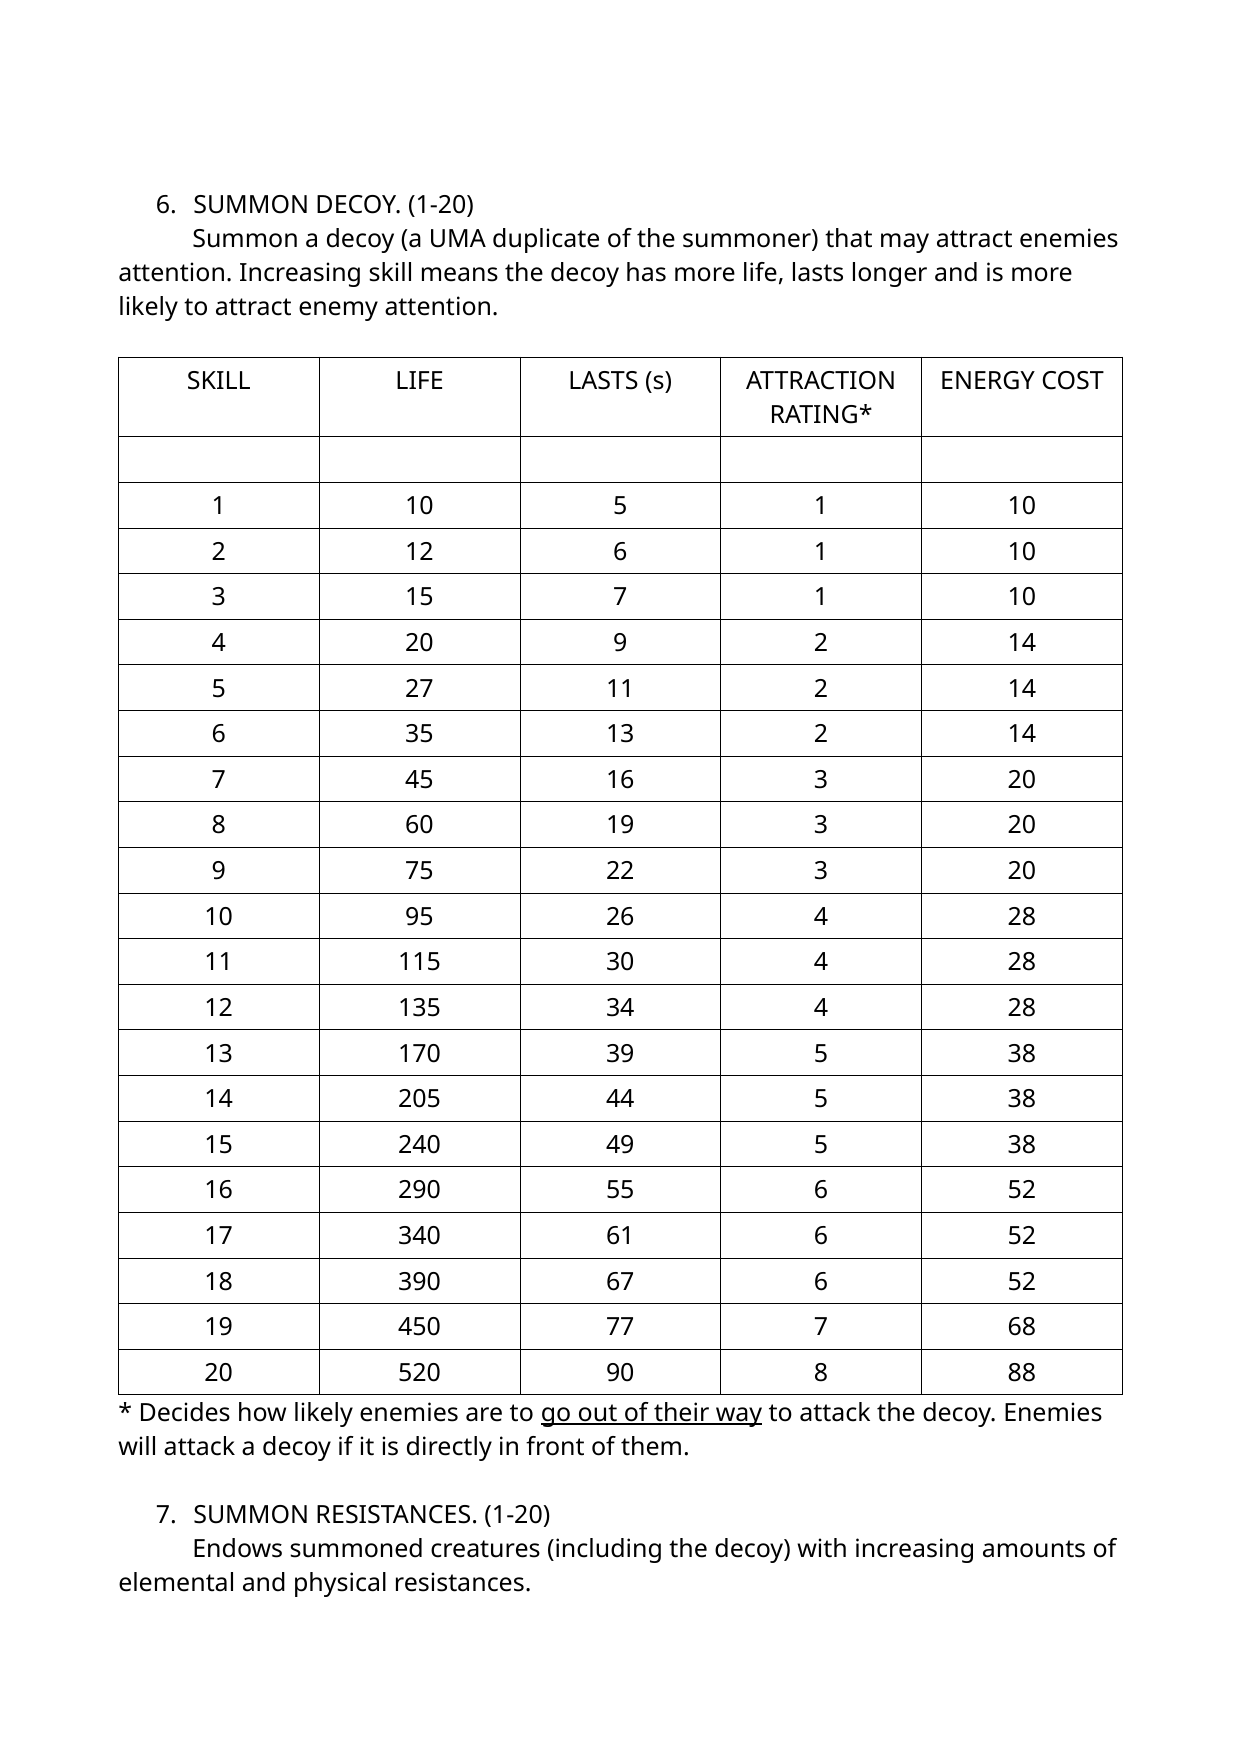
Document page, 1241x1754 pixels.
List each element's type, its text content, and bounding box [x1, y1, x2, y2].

table_cell 52 [922, 1259, 1122, 1303]
table_cell 520 [320, 1350, 520, 1394]
table_cell 19 [119, 1304, 319, 1349]
table_cell 8 [119, 802, 319, 847]
table_cell 7 [119, 757, 319, 801]
table_cell 5 [521, 483, 720, 527]
table_cell 15 [119, 1122, 319, 1166]
table_cell 390 [320, 1259, 520, 1303]
table_cell 49 [521, 1122, 720, 1166]
table_cell 77 [521, 1304, 720, 1349]
table_cell 290 [320, 1167, 520, 1212]
table_cell 9 [119, 848, 319, 892]
table_cell 1 [721, 529, 921, 573]
list SUMMON RESISTANCES. (1-20) [156, 1497, 1122, 1531]
table_cell 4 [721, 985, 921, 1029]
table_cell 16 [521, 757, 720, 801]
table_cell 20 [119, 1350, 319, 1394]
table_header SKILL [119, 358, 319, 436]
table_cell 30 [521, 939, 720, 984]
table_cell 45 [320, 757, 520, 801]
table_header ENERGY COST [922, 358, 1122, 436]
table_cell 10 [119, 894, 319, 938]
table_cell 1 [119, 483, 319, 527]
table_cell 10 [320, 483, 520, 527]
table_cell 14 [922, 620, 1122, 664]
table_cell 34 [521, 985, 720, 1029]
table_cell 28 [922, 985, 1122, 1029]
text Summon a decoy (a UMA duplicate of the summoner) that may attract enemies attention. Increasing skill means the decoy has more life, lasts longer and is more likely to attract enemy attention. [118, 220, 1122, 322]
table_cell 68 [922, 1304, 1122, 1349]
table_cell 4 [721, 894, 921, 938]
table_cell 1 [721, 574, 921, 619]
table_cell 340 [320, 1213, 520, 1257]
table_cell 115 [320, 939, 520, 984]
table_cell 5 [721, 1030, 921, 1075]
table_cell 90 [521, 1350, 720, 1394]
table_cell 2 [721, 665, 921, 710]
table_cell 14 [922, 711, 1122, 756]
table_cell [521, 437, 720, 482]
table_cell 52 [922, 1213, 1122, 1257]
table_cell 20 [922, 802, 1122, 847]
table_cell 5 [721, 1122, 921, 1166]
table_cell 38 [922, 1030, 1122, 1075]
table_cell 44 [521, 1076, 720, 1121]
table_cell 450 [320, 1304, 520, 1349]
table_cell 14 [922, 665, 1122, 710]
table_cell 14 [119, 1076, 319, 1121]
table_cell 22 [521, 848, 720, 892]
table_cell 18 [119, 1259, 319, 1303]
table_cell 2 [721, 620, 921, 664]
table_cell 67 [521, 1259, 720, 1303]
table_cell 75 [320, 848, 520, 892]
table_cell 20 [320, 620, 520, 664]
table_cell 13 [521, 711, 720, 756]
table_cell 28 [922, 894, 1122, 938]
table_cell 6 [521, 529, 720, 573]
table_cell 8 [721, 1350, 921, 1394]
table_cell [721, 437, 921, 482]
table_cell 5 [721, 1076, 921, 1121]
text Endows summoned creatures (including the decoy) with increasing amounts of elemental and physical resistances. [118, 1531, 1122, 1599]
table_cell 12 [320, 529, 520, 573]
table_cell 6 [119, 711, 319, 756]
table_cell 1 [721, 483, 921, 527]
table_cell 3 [721, 848, 921, 892]
table_cell 205 [320, 1076, 520, 1121]
table_header LIFE [320, 358, 520, 436]
table_cell 7 [521, 574, 720, 619]
table_header ATTRACTION RATING* [721, 358, 921, 436]
table_cell 10 [922, 483, 1122, 527]
table_cell 27 [320, 665, 520, 710]
table_cell 10 [922, 529, 1122, 573]
table_cell 60 [320, 802, 520, 847]
table_cell 13 [119, 1030, 319, 1075]
table_cell 10 [922, 574, 1122, 619]
table_cell 170 [320, 1030, 520, 1075]
table_cell 20 [922, 757, 1122, 801]
table_cell 7 [721, 1304, 921, 1349]
table_cell 61 [521, 1213, 720, 1257]
list SUMMON DECOY. (1-20) [156, 186, 1122, 220]
table_cell 39 [521, 1030, 720, 1075]
table_cell 20 [922, 848, 1122, 892]
table_cell 5 [119, 665, 319, 710]
table_cell 11 [521, 665, 720, 710]
table_cell 38 [922, 1122, 1122, 1166]
table_cell 19 [521, 802, 720, 847]
table_cell 15 [320, 574, 520, 619]
table_cell [320, 437, 520, 482]
table_cell 6 [721, 1213, 921, 1257]
table_cell 16 [119, 1167, 319, 1212]
table_cell 52 [922, 1167, 1122, 1212]
text * Decides how likely enemies are to go out of their way to attack the decoy. Enemies will attack a decoy if it is directly in front of them. [118, 1395, 1122, 1463]
table_cell 17 [119, 1213, 319, 1257]
table_cell [119, 437, 319, 482]
table_cell 6 [721, 1259, 921, 1303]
table_cell 6 [721, 1167, 921, 1212]
table_cell 12 [119, 985, 319, 1029]
table_cell 28 [922, 939, 1122, 984]
table_cell 11 [119, 939, 319, 984]
table_cell 88 [922, 1350, 1122, 1394]
table_cell 26 [521, 894, 720, 938]
table_cell 4 [119, 620, 319, 664]
table_cell 4 [721, 939, 921, 984]
table_cell 3 [119, 574, 319, 619]
table_cell 2 [119, 529, 319, 573]
table_cell 38 [922, 1076, 1122, 1121]
table_cell 240 [320, 1122, 520, 1166]
table_cell [922, 437, 1122, 482]
table_cell 135 [320, 985, 520, 1029]
table_cell 35 [320, 711, 520, 756]
table_cell 55 [521, 1167, 720, 1212]
table_cell 95 [320, 894, 520, 938]
table_cell 9 [521, 620, 720, 664]
table_cell 3 [721, 802, 921, 847]
table_cell 3 [721, 757, 921, 801]
table_header LASTS (s) [521, 358, 720, 436]
table_cell 2 [721, 711, 921, 756]
